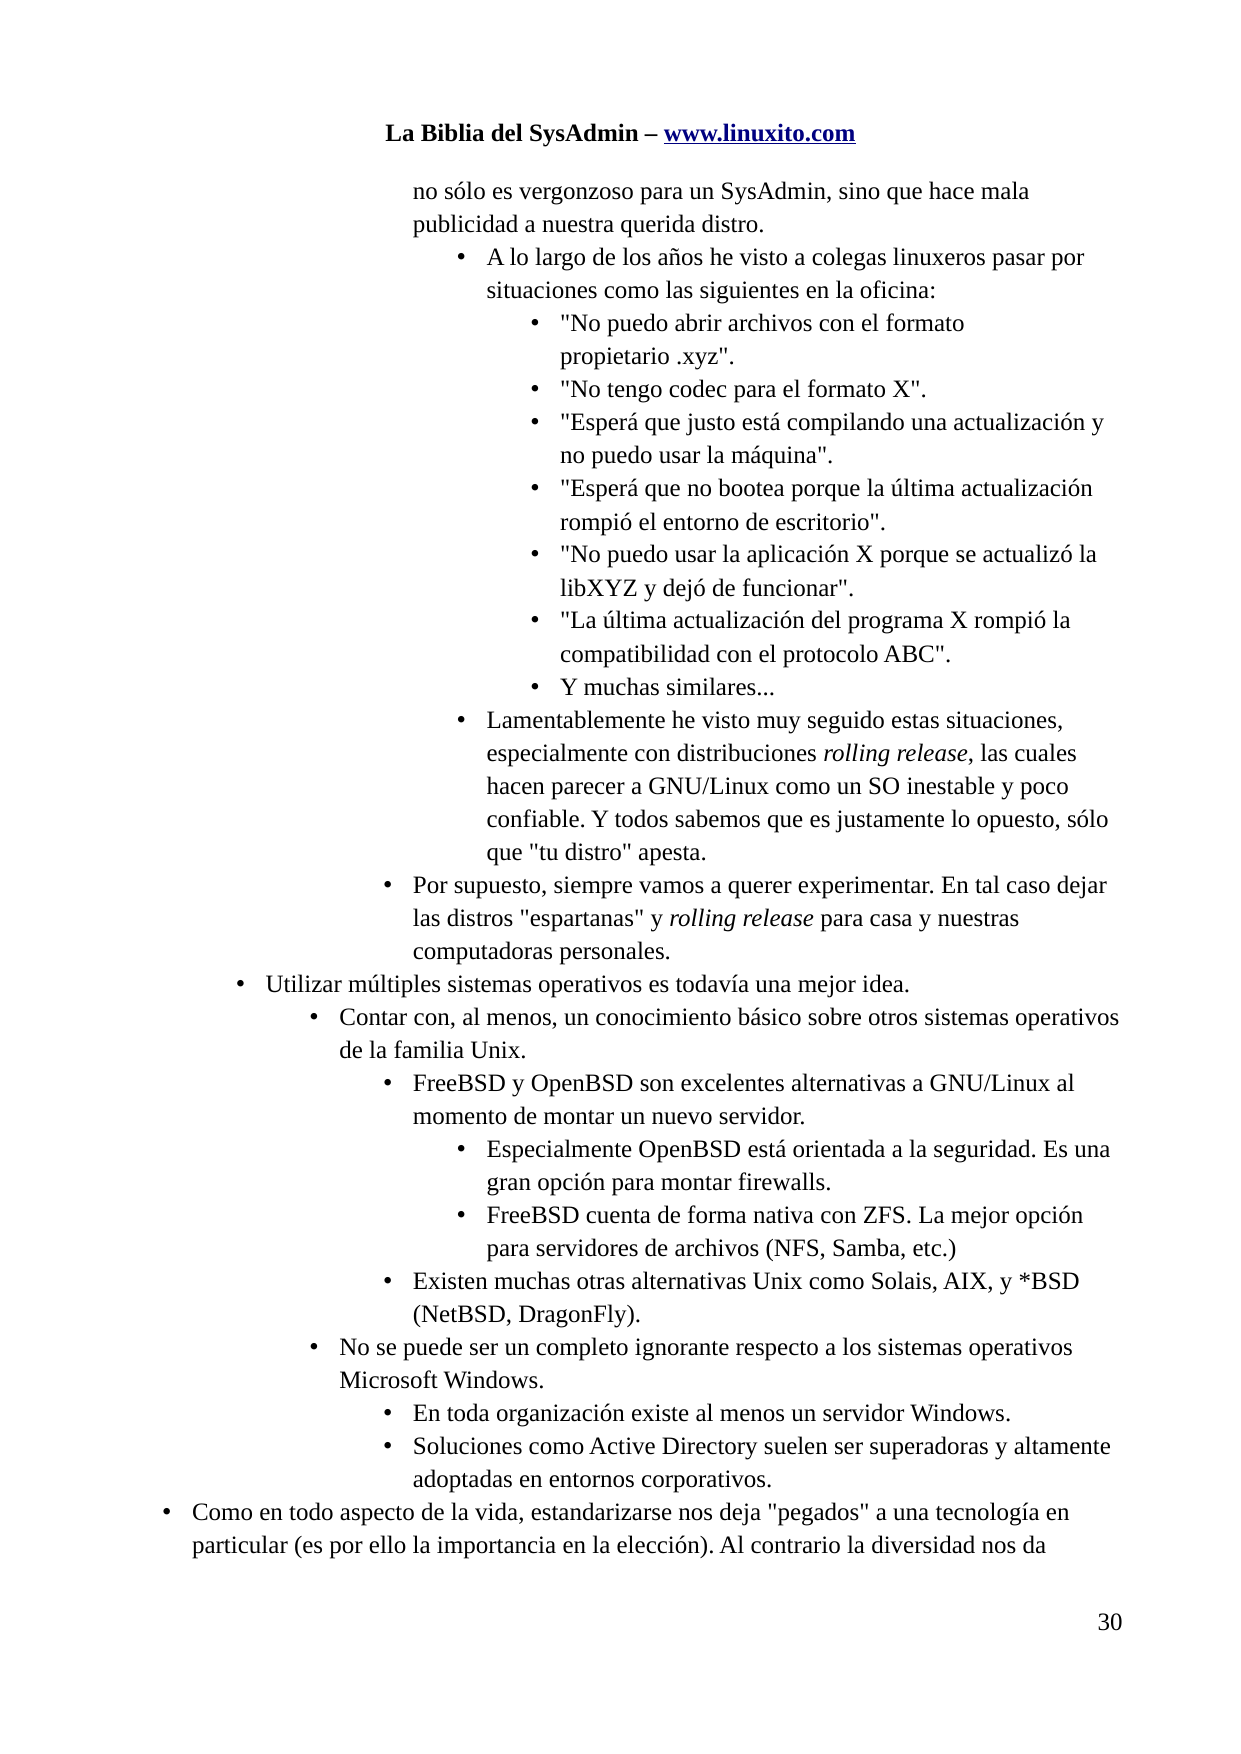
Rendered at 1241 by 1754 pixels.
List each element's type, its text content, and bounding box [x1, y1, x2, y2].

list Como en todo aspecto de la vida, estandarizarse nos deja "pegados" a una tecnología en particular (es por ello la importancia en la elección). Al contrario la diversidad nos da [162, 1497, 1122, 1559]
list "La última actualización del programa X rompió la compatibilidad con el protocolo ABC". [531, 606, 1122, 667]
list "No puedo abrir archivos con el formato propietario .xyz". [531, 308, 1122, 370]
list Existen muchas otras alternativas Unix como Solais, AIX, y *BSD (NetBSD, DragonFly). [383, 1266, 1122, 1328]
list FreeBSD y OpenBSD son excelentes alternativas a GNU/Linux al momento de montar un nuevo servidor. [383, 1068, 1122, 1130]
list "Esperá que justo está compilando una actualización y no puedo usar la máquina". [531, 407, 1122, 469]
list "Esperá que no bootea porque la última actualización rompió el entorno de escritorio". [531, 473, 1122, 535]
list Utilizar múltiples sistemas operativos es todavía una mejor idea. [236, 969, 1122, 998]
list "No puedo usar la aplicación X porque se actualizó la libXYZ y dejó de funcionar". [531, 539, 1122, 601]
list "No tengo codec para el formato X". [531, 374, 1122, 403]
list Y muchas similares... [531, 672, 1122, 700]
list no sólo es vergonzoso para un SysAdmin, sino que hace mala publicidad a nuestra querida distro. [383, 176, 1122, 238]
list FreeBSD cuenta de forma nativa con ZFS. La mejor opción para servidores de archivos (NFS, Samba, etc.) [457, 1200, 1122, 1262]
list Soluciones como Active Directory suelen ser superadoras y altamente adoptadas en entornos corporativos. [383, 1431, 1122, 1493]
list No se puede ser un completo ignorante respecto a los sistemas operativos Microsoft Windows. [309, 1332, 1122, 1394]
list En toda organización existe al menos un servidor Windows. [383, 1398, 1122, 1427]
list Especialmente OpenBSD está orientada a la seguridad. Es una gran opción para montar firewalls. [457, 1134, 1122, 1196]
list Lamentablemente he visto muy seguido estas situaciones, especialmente con distribuciones rolling release, las cuales hacen parecer a GNU/Linux como un SO inestable y poco confiable. Y todos sabemos que es justamente lo opuesto, sólo que "tu distro" apesta. [457, 705, 1122, 866]
list A lo largo de los años he visto a colegas linuxeros pasar por situaciones como las siguientes en la oficina: [457, 242, 1122, 304]
list Por supuesto, siempre vamos a querer experimentar. En tal caso dejar las distros "espartanas" y rolling release para casa y nuestras computadoras personales. [383, 870, 1122, 964]
list Contar con, al menos, un conocimiento básico sobre otros sistemas operativos de la familia Unix. [309, 1002, 1122, 1064]
